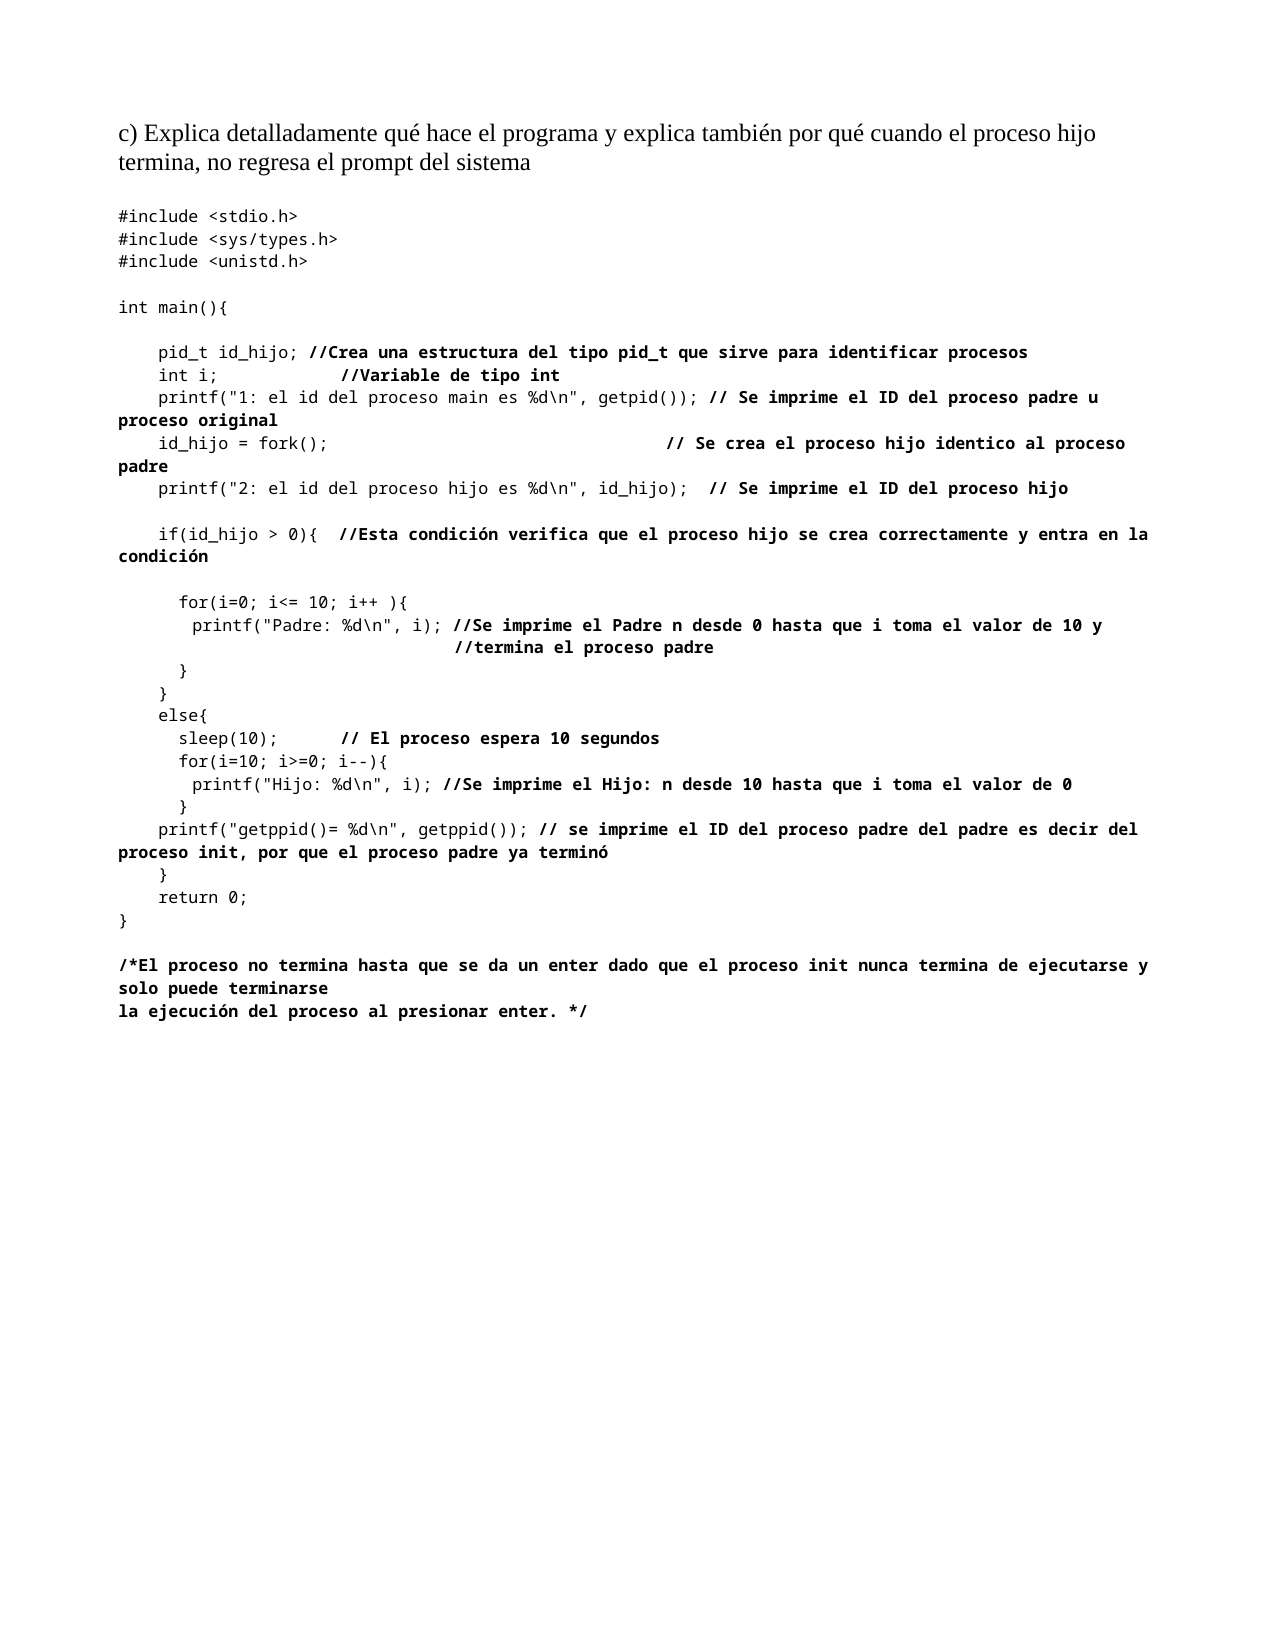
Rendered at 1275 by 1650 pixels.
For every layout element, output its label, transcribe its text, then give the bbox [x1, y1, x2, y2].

text } [118, 658, 1157, 681]
text for(i=0; i<= 10; i++ ){ [118, 590, 1157, 613]
text printf("Padre: %d\n", i); //Se imprime el Padre n desde 0 hasta que i toma el valor de 10 y //termina el proceso padre [118, 613, 1157, 658]
text #include <stdio.h> [118, 204, 1157, 227]
text c) Explica detalladamente qué hace el programa y explica también por qué cuando el proceso hijo termina, no regresa el prompt del sistema [118, 118, 1157, 176]
text return 0; [118, 886, 1157, 908]
text printf("Hijo: %d\n", i); //Se imprime el Hijo: n desde 10 hasta que i toma el valor de 0 [118, 772, 1157, 795]
text id_hijo = fork(); // Se crea el proceso hijo identico al proceso padre [118, 431, 1157, 477]
text } [118, 795, 1157, 817]
text printf("getppid()= %d\n", getppid()); // se imprime el ID del proceso padre del padre es decir del proceso init, por que el proceso padre ya terminó [118, 817, 1157, 863]
text printf("1: el id del proceso main es %d\n", getpid()); // Se imprime el ID del proceso padre u proceso original [118, 386, 1157, 431]
text #include <unistd.h> [118, 250, 1157, 272]
text else{ [118, 704, 1157, 727]
text } [118, 863, 1157, 886]
text } [118, 908, 1157, 931]
text } [118, 681, 1157, 704]
text printf("2: el id del proceso hijo es %d\n", id_hijo); // Se imprime el ID del proceso hijo [118, 477, 1157, 499]
text /*El proceso no termina hasta que se da un enter dado que el proceso init nunca termina de ejecutarse y solo puede terminarse [118, 954, 1157, 999]
text la ejecución del proceso al presionar enter. */ [118, 999, 1157, 1022]
text sleep(10); // El proceso espera 10 segundos [118, 727, 1157, 749]
text if(id_hijo > 0){ //Esta condición verifica que el proceso hijo se crea correctamente y entra en la condición [118, 522, 1157, 568]
text int i; //Variable de tipo int [118, 363, 1157, 386]
text for(i=10; i>=0; i--){ [118, 749, 1157, 772]
text #include <sys/types.h> [118, 227, 1157, 250]
text pid_t id_hijo; //Crea una estructura del tipo pid_t que sirve para identificar procesos [118, 341, 1157, 363]
text int main(){ [118, 295, 1157, 318]
